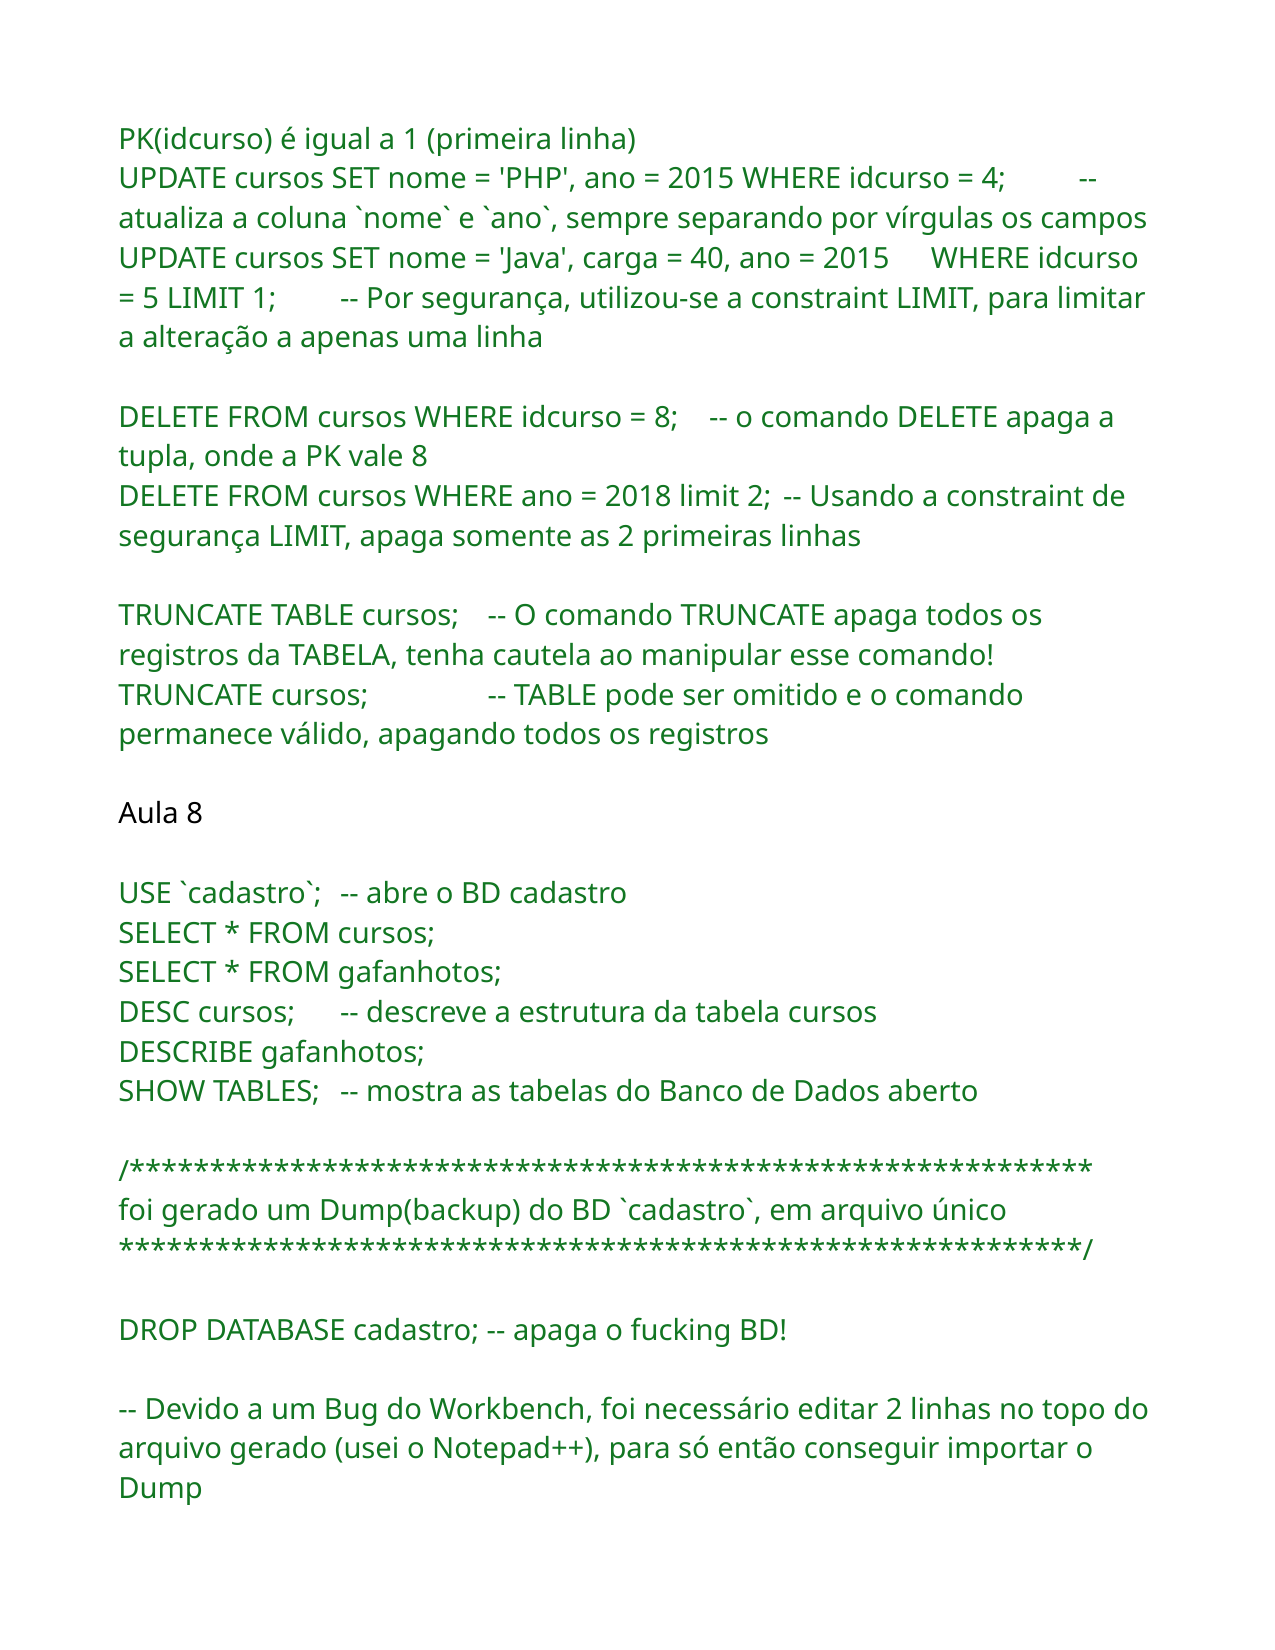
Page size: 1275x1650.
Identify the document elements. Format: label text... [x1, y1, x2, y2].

text USE `cadastro`; -- abre o BD cadastro SELECT * FROM cursos; SELECT * FROM gafanhotos; DESC cursos; -- descreve a estrutura da tabela cursos DESCRIBE gafanhotos; SHOW TABLES; -- mostra as tabelas do Banco de Dados aberto /************************************************************ foi gerado um Dump(backup) do BD `cadastro`, em arquivo único ************************************************************/ DROP DATABASE cadastro; -- apaga o fucking BD! -- Devido a um Bug do Workbench, foi necessário editar 2 linhas no topo do arquivo gerado (usei o Notepad++), para só então conseguir importar o Dump [118, 872, 1157, 1507]
text Aula 8 [118, 793, 1157, 832]
text PK(idcurso) é igual a 1 (primeira linha) UPDATE cursos SET nome = 'PHP', ano = 2015 WHERE idcurso = 4; -- atualiza a coluna `nome` e `ano`, sempre separando por vírgulas os campos UPDATE cursos SET nome = 'Java', carga = 40, ano = 2015 WHERE idcurso = 5 LIMIT 1; -- Por segurança, utilizou-se a constraint LIMIT, para limitar a alteração a apenas uma linha DELETE FROM cursos WHERE idcurso = 8; -- o comando DELETE apaga a tupla, onde a PK vale 8 DELETE FROM cursos WHERE ano = 2018 limit 2; -- Usando a constraint de segurança LIMIT, apaga somente as 2 primeiras linhas TRUNCATE TABLE cursos; -- O comando TRUNCATE apaga todos os registros da TABELA, tenha cautela ao manipular esse comando! TRUNCATE cursos; -- TABLE pode ser omitido e o comando permanece válido, apagando todos os registros [118, 118, 1157, 753]
